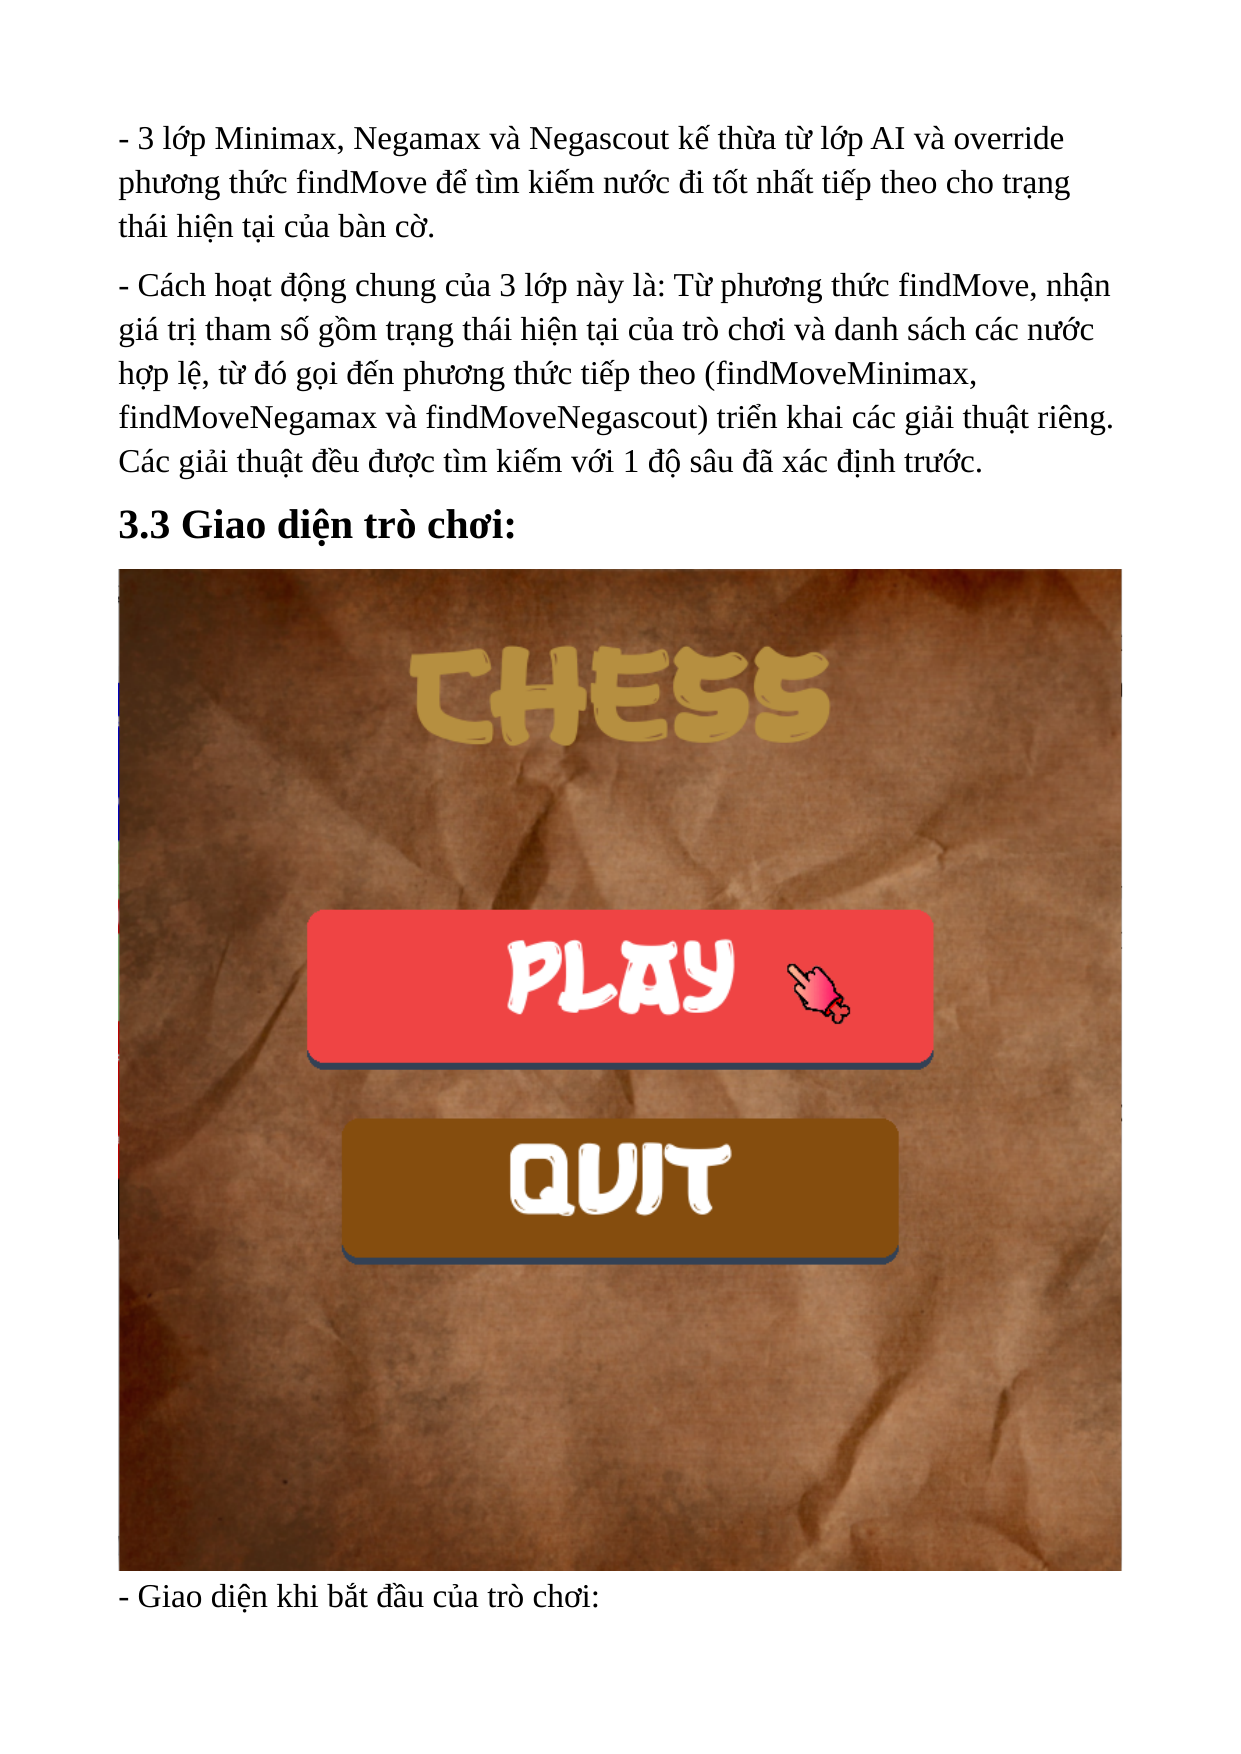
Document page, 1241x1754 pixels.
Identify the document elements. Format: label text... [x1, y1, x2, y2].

text 3.3 Giao diện trò chơi: [118, 500, 1122, 548]
text - Cách hoạt động chung của 3 lớp này là: Từ phương thức findMove, nhận giá trị tham số gồm trạng thái hiện tại của trò chơi và danh sách các nước hợp lệ, từ đó gọi đến phương thức tiếp theo (findMoveMinimax, findMoveNegamax và findMoveNegascout) triển khai các giải thuật riêng. Các giải thuật đều được tìm kiếm với 1 độ sâu đã xác định trước. [118, 265, 1122, 479]
text - Giao diện khi bắt đầu của trò chơi: [118, 1571, 1122, 1615]
text - 3 lớp Minimax, Negamax và Negascout kế thừa từ lớp AI và override phương thức findMove để tìm kiếm nước đi tốt nhất tiếp theo cho trạng thái hiện tại của bàn cờ. [118, 118, 1122, 244]
picture [118, 569, 1123, 1571]
